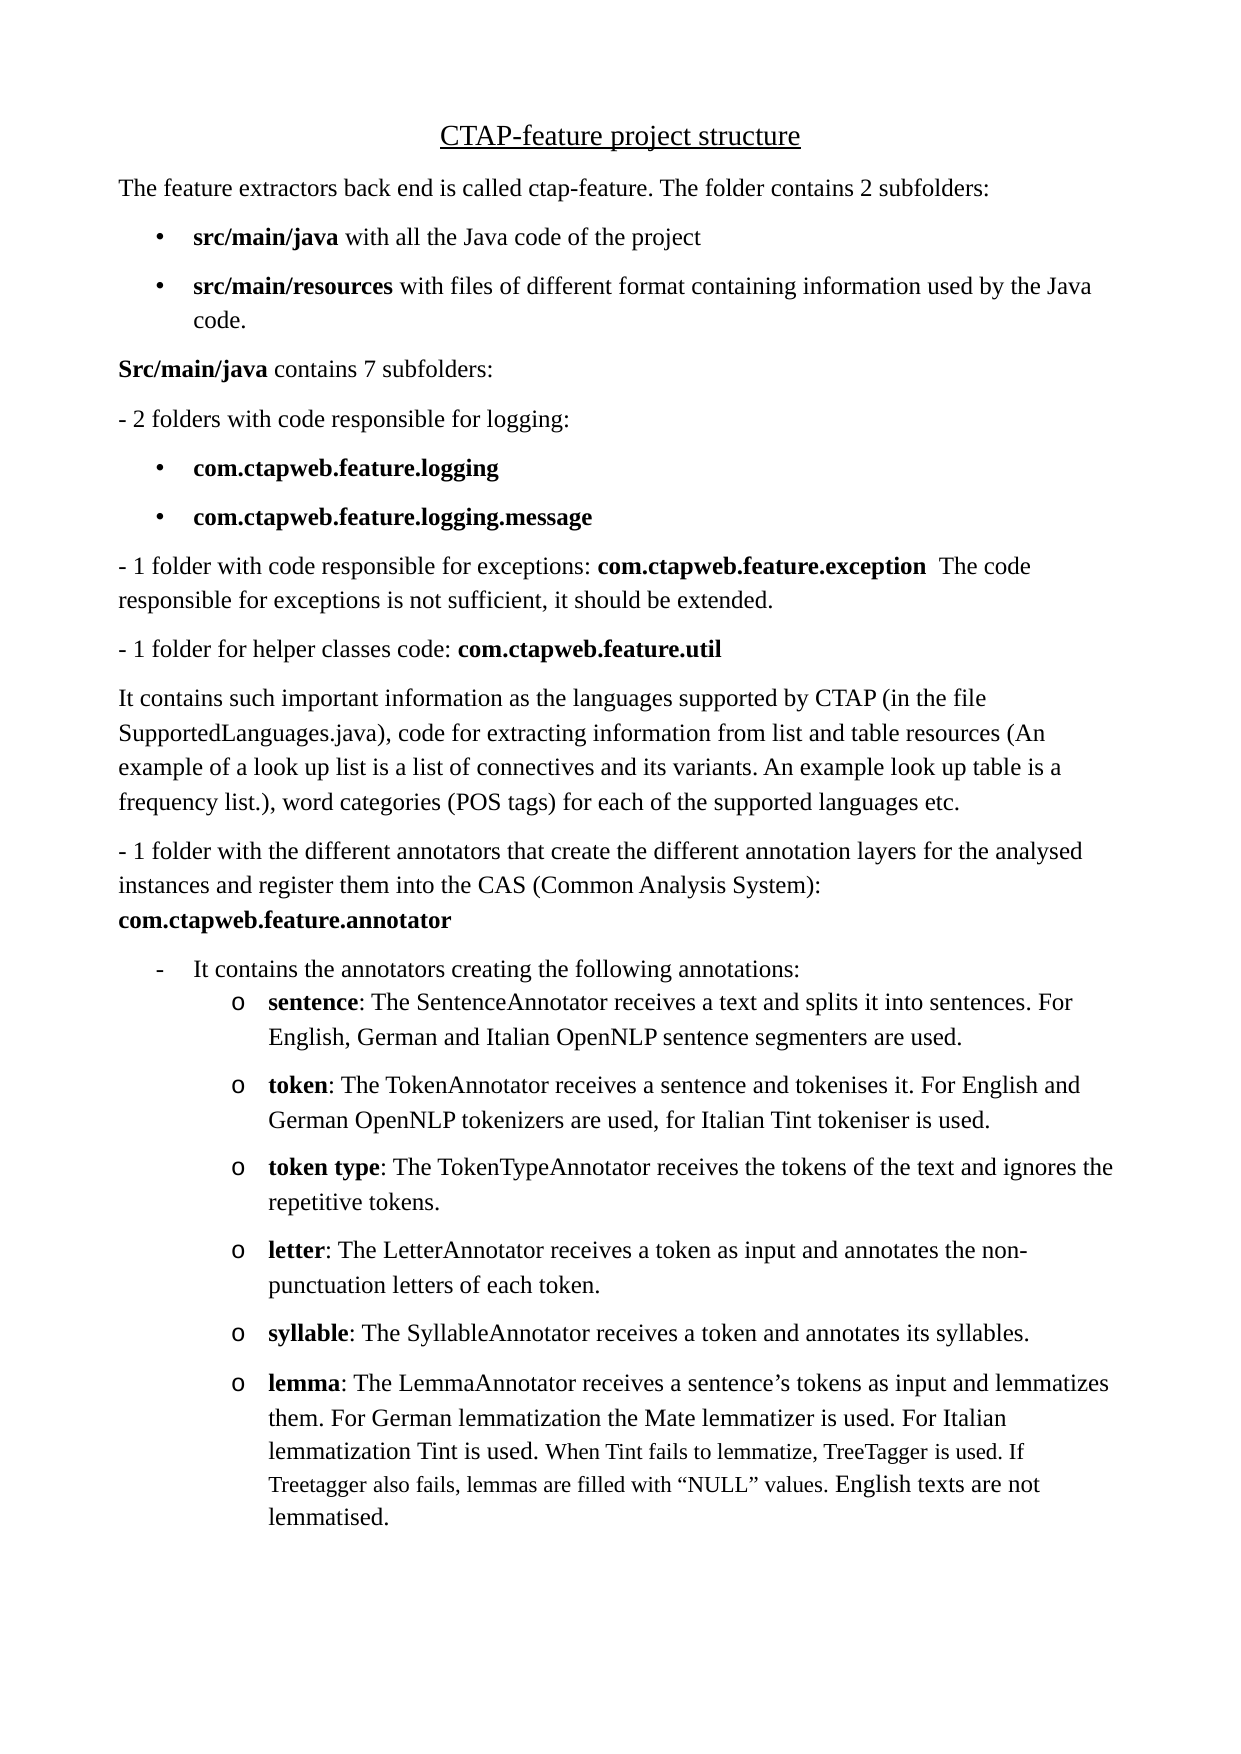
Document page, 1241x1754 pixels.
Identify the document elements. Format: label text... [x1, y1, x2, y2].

text - 1 folder with code responsible for exceptions: com.ctapweb.feature.exception The code responsible for exceptions is not sufficient, it should be extended. [118, 551, 1122, 614]
text The feature extractors back end is called ctap-feature. The folder contains 2 subfolders: [118, 173, 1122, 202]
text - 1 folder for helper classes code: com.ctapweb.feature.util [118, 634, 1122, 663]
text It contains such important information as the languages supported by CTAP (in the file SupportedLanguages.java), code for extracting information from list and table resources (An example of a look up list is a list of connectives and its variants. An example look up table is a frequency list.), word categories (POS tags) for each of the supported languages etc. [118, 683, 1122, 816]
list It contains the annotators creating the following annotations: [156, 954, 1122, 983]
list lemma: The LemmaAnnotator receives a sentence’s tokens as input and lemmatizes them. For German lemmatization the Mate lemmatizer is used. For Italian lemmatization Tint is used. When Tint fails to lemmatize, TreeTagger is used. If Treetagger also fails, lemmas are filled with “NULL” values. English texts are not lemmatised. [231, 1368, 1122, 1531]
list src/main/resources with files of different format containing information used by the Java code. [156, 271, 1122, 334]
text Src/main/java contains 7 subfolders: [118, 354, 1122, 383]
list sentence: The SentenceAnnotator receives a text and splits it into sentences. For English, German and Italian OpenNLP sentence segmenters are used. [231, 987, 1122, 1051]
list com.ctapweb.feature.logging [156, 453, 1122, 481]
text CTAP-feature project structure [118, 118, 1122, 152]
list letter: The LetterAnnotator receives a token as input and annotates the non-punctuation letters of each token. [231, 1235, 1122, 1299]
text - 2 folders with code responsible for logging: [118, 404, 1122, 432]
list token: The TokenAnnotator receives a sentence and tokenises it. For English and German OpenNLP tokenizers are used, for Italian Tint tokeniser is used. [231, 1070, 1122, 1133]
list token type: The TokenTypeAnnotator receives the tokens of the text and ignores the repetitive tokens. [231, 1152, 1122, 1216]
text - 1 folder with the different annotators that create the different annotation layers for the analysed instances and register them into the CAS (Common Analysis System): com.ctapweb.feature.annotator [118, 836, 1122, 934]
list com.ctapweb.feature.logging.message [156, 502, 1122, 531]
list syllable: The SyllableAnnotator receives a token and annotates its syllables. [231, 1318, 1122, 1349]
list src/main/java with all the Java code of the project [156, 222, 1122, 251]
